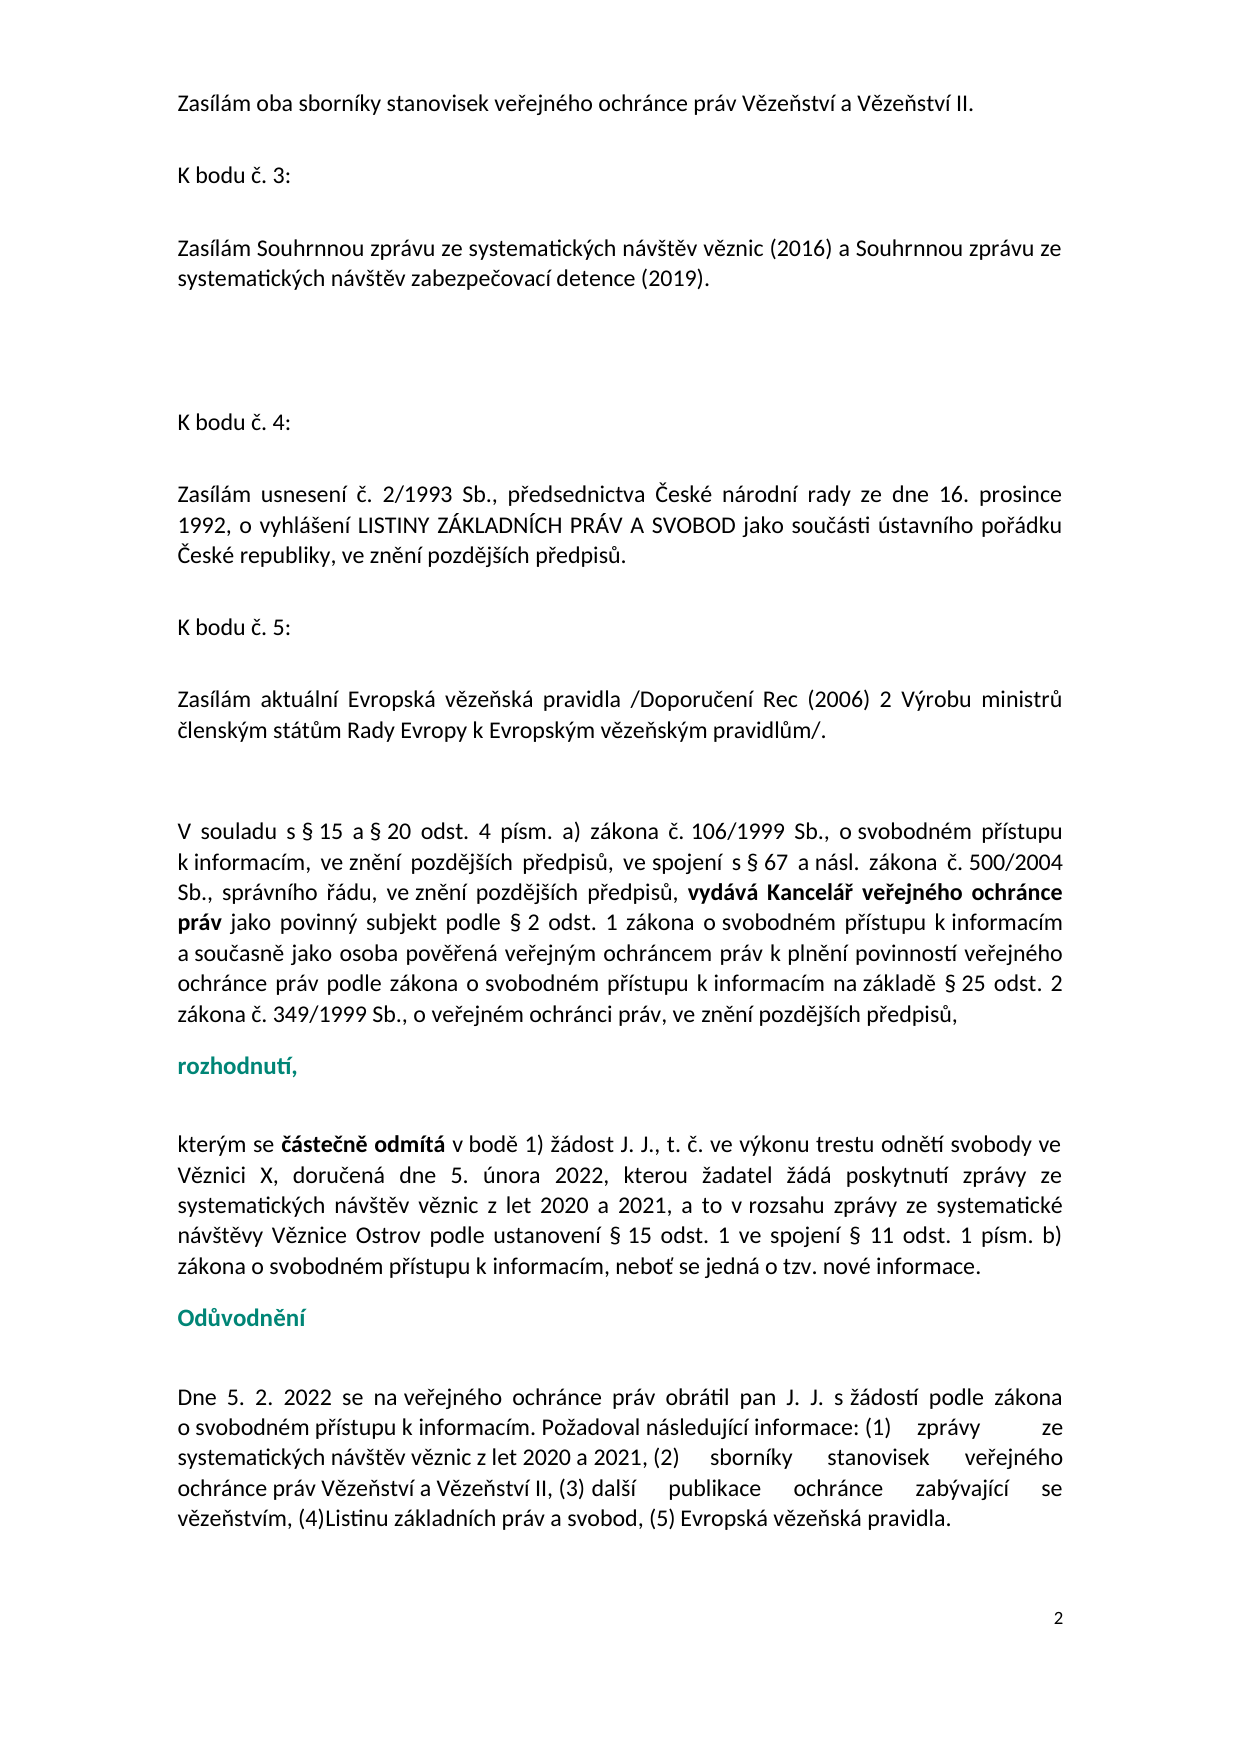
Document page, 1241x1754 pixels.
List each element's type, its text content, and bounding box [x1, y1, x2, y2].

text K bodu č. 5: [177, 612, 1063, 642]
text K bodu č. 3: [177, 161, 1063, 190]
text Zasílám aktuální Evropská vězeňská pravidla /Doporučení Rec (2006) 2 Výrobu ministrů členským státům Rady Evropy k Evropským vězeňským pravidlům/. [177, 684, 1063, 744]
text Dne 5. 2. 2022 se na veřejného ochránce práv obrátil pan J. J. s žádostí podle zákona o svobodném přístupu k informacím. Požadoval následující informace: (1) zprávy ze systematických návštěv věznic z let 2020 a 2021, (2) sborníky stanovisek veřejného ochránce práv Vězeňství a Vězeňství II, (3) další publikace ochránce zabývající se vězeňstvím, (4) Listinu základních práv a svobod, (5) Evropská vězeňská pravidla. [177, 1382, 1063, 1532]
text Zasílám Souhrnnou zprávu ze systematických návštěv věznic (2016) a Souhrnnou zprávu ze systematických návštěv zabezpečovací detence (2019). [177, 233, 1063, 292]
text Zasílám usnesení č. 2/1993 Sb., předsednictva České národní rady ze dne 16. prosince 1992, o vyhlášení LISTINY ZÁKLADNÍCH PRÁV A SVOBOD jako součásti ústavního pořádku České republiky, ve znění pozdějších předpisů. [177, 479, 1063, 569]
subtitle Odůvodnění [177, 1302, 1063, 1333]
text kterým se částečně odmítá v bodě 1) žádost J. J., t. č. ve výkonu trestu odnětí svobody ve Věznici X, doručená dne 5. února 2022, kterou žadatel žádá poskytnutí zprávy ze systematických návštěv věznic z let 2020 a 2021, a to v rozsahu zprávy ze systematické návštěvy Věznice Ostrov podle ustanovení § 15 odst. 1 ve spojení § 11 odst. 1 písm. b) zákona o svobodném přístupu k informacím, neboť se jedná o tzv. nové informace. [177, 1129, 1063, 1280]
text K bodu č. 4: [177, 407, 1063, 437]
subtitle rozhodnutí, [177, 1050, 1063, 1080]
text V souladu s § 15 a § 20 odst. 4 písm. a) zákona č. 106/1999 Sb., o svobodném přístupu k informacím, ve znění pozdějších předpisů, ve spojení s § 67 a násl. zákona č. 500/2004 Sb., správního řádu, ve znění pozdějších předpisů, vydává Kancelář veřejného ochránce práv jako povinný subjekt podle § 2 odst. 1 zákona o svobodném přístupu k informacím a současně jako osoba pověřená veřejným ochráncem práv k plnění povinností veřejného ochránce práv podle zákona o svobodném přístupu k informacím na základě § 25 odst. 2 zákona č. 349/1999 Sb., o veřejném ochránci práv, ve znění pozdějších předpisů, [177, 816, 1063, 1028]
text Zasílám oba sborníky stanovisek veřejného ochránce práv Vězeňství a Vězeňství II. [177, 88, 1063, 118]
